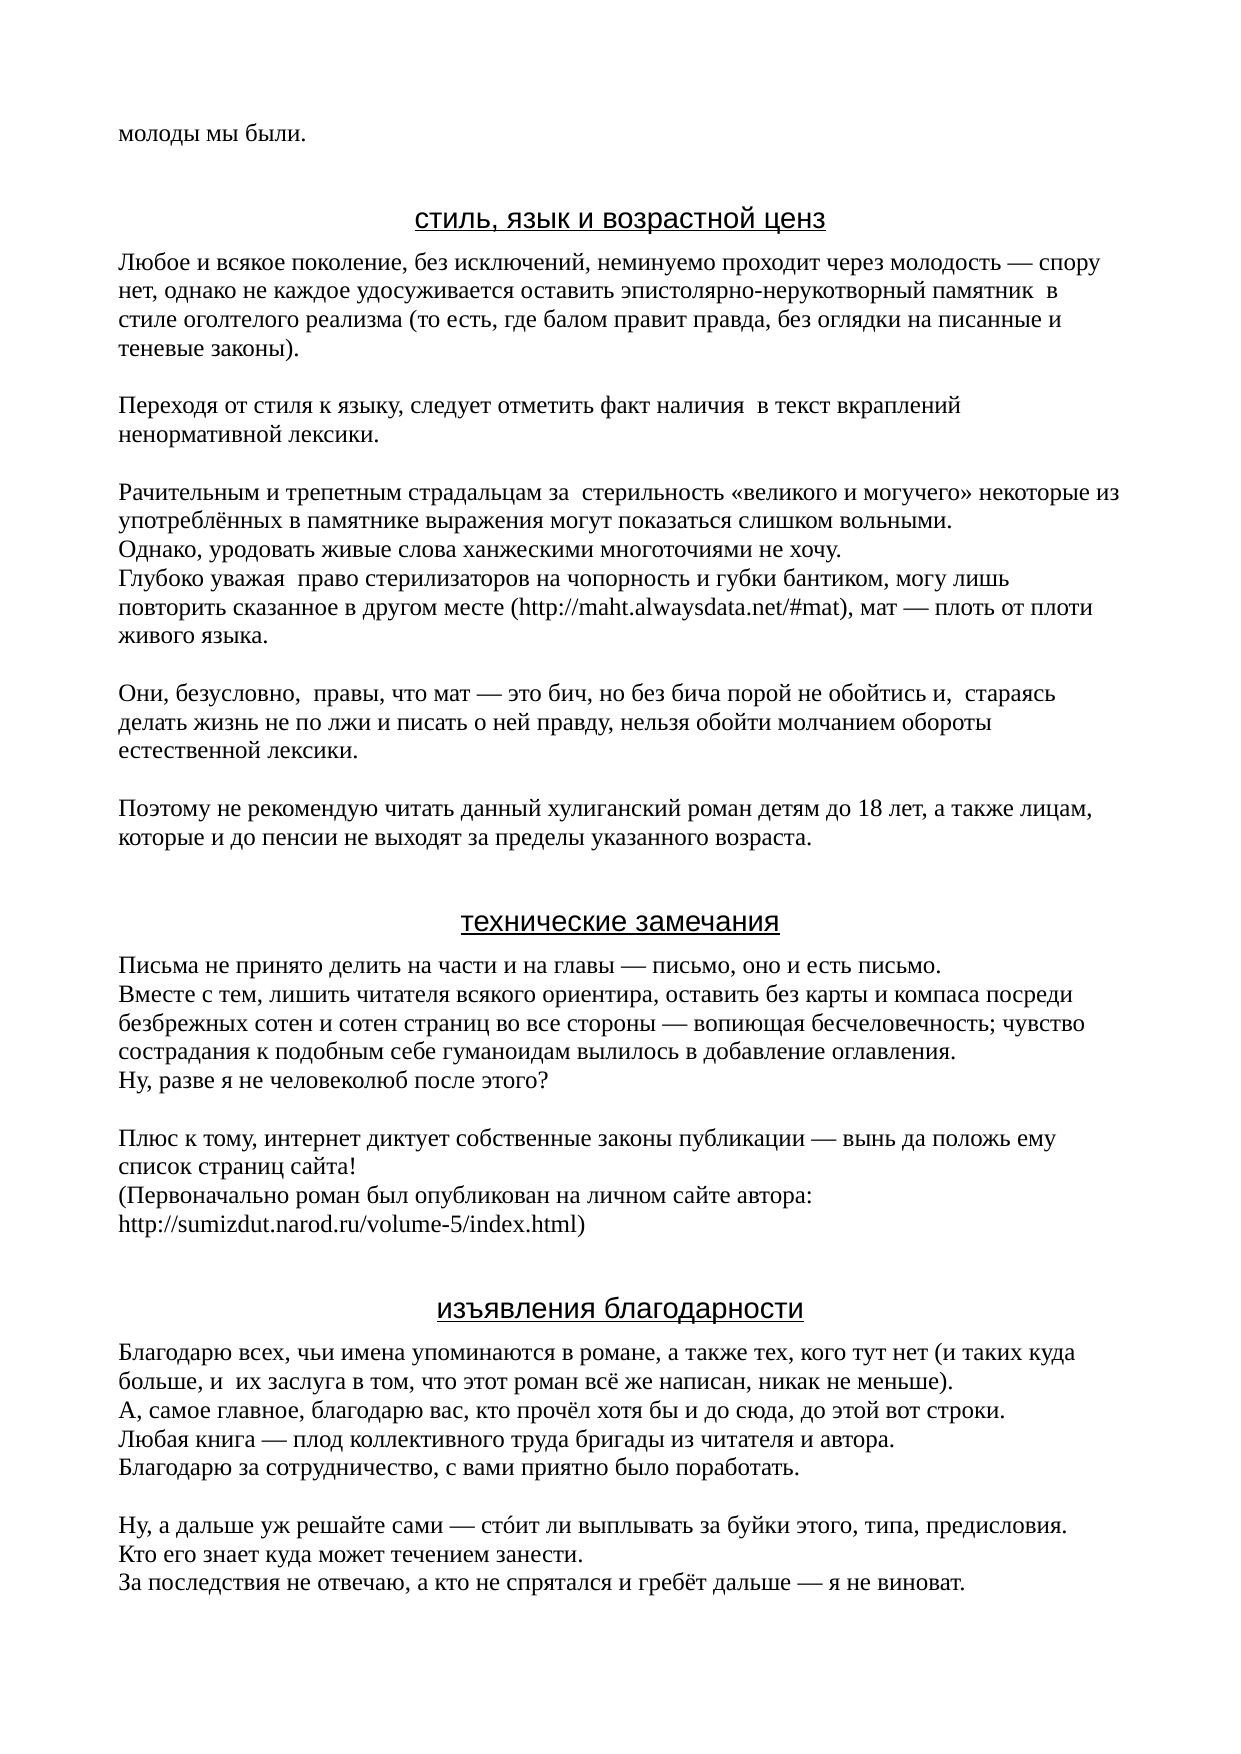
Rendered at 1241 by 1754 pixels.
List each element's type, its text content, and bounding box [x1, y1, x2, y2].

text Рачительным и трепетным страдальцам за стерильность «великого и могучего» некоторые из употреблённых в памятнике выражения могут показаться слишком вольными. [118, 477, 1122, 534]
subtitle стиль, язык и возрастной ценз [118, 201, 1122, 234]
text Вместе с тем, лишить читателя всякого ориентира, оставить без карты и компаса посреди безбрежных сотен и сотен страниц во все стороны — вопиющая бесчеловечность; чувство сострадания к подобным себе гуманоидам вылилось в добавление оглавления. [118, 979, 1122, 1065]
text Письма не принято делить на части и на главы — письмо, оно и есть письмо. [118, 950, 1122, 979]
text молоды мы были. [118, 118, 1122, 147]
text Глубоко уважая право стерилизаторов на чопорность и губки бантиком, могу лишь повторить сказанное в другом месте (http://maht.alwaysdata.net/#mat), мат — плоть от плоти живого языка. [118, 563, 1122, 649]
text Кто его знает куда может течением занести. [118, 1539, 1122, 1567]
text Переходя от стиля к языку, следует отметить факт наличия в текст вкраплений ненормативной лексики. [118, 390, 1122, 448]
text Ну, разве я не человеколюб после этого? [118, 1065, 1122, 1094]
text Однако, уродовать живые слова ханжескими многоточиями не хочу. [118, 534, 1122, 563]
text Любая книга — плод коллективного труда бригады из читателя и автора. [118, 1424, 1122, 1452]
text (Первоначально роман был опубликован на личном сайте автора: http://sumizdut.narod.ru/volume-5/index.html) [118, 1180, 1122, 1238]
text Поэтому не рекомендую читать данный хулиганский роман детям до 18 лет, а также лицам, которые и до пенсии не выходят за пределы указанного возраста. [118, 793, 1122, 850]
text Благодарю за сотрудничество, с вами приятно было поработать. [118, 1452, 1122, 1481]
text Благодарю всех, чьи имена упоминаются в романе, а также тех, кого тут нет (и таких куда больше, и их заслуга в том, что этот роман всё же написан, никак не меньше). [118, 1337, 1122, 1395]
text А, самое главное, благодарю вас, кто прочёл хотя бы и до сюда, до этой вот строки. [118, 1395, 1122, 1424]
text Они, безусловно, правы, что мат — это бич, но без бича порой не обойтись и, стараясь делать жизнь не по лжи и писать о ней правду, нельзя обойти молчанием обороты естественной лексики. [118, 678, 1122, 764]
text Любое и всякое поколение, без исключений, неминуемо проходит через молодость — спору нет, однако не каждое удосуживается оставить эпистолярно-нерукотворный памятник в стиле оголтелого реализма (то есть, где балом правит правда, без оглядки на писанные и теневые законы). [118, 247, 1122, 362]
text За последствия не отвечаю, а кто не спрятался и гребёт дальше — я не виноват. [118, 1567, 1122, 1596]
subtitle изъявления благодарности [118, 1291, 1122, 1325]
text Ну, а дальше уж решайте сами — стóит ли выплывать за буйки этого, типа, предисловия. [118, 1510, 1122, 1539]
subtitle технические замечания [118, 904, 1122, 938]
text Плюс к тому, интернет диктует собственные законы публикации — вынь да положь ему список страниц сайта! [118, 1123, 1122, 1180]
